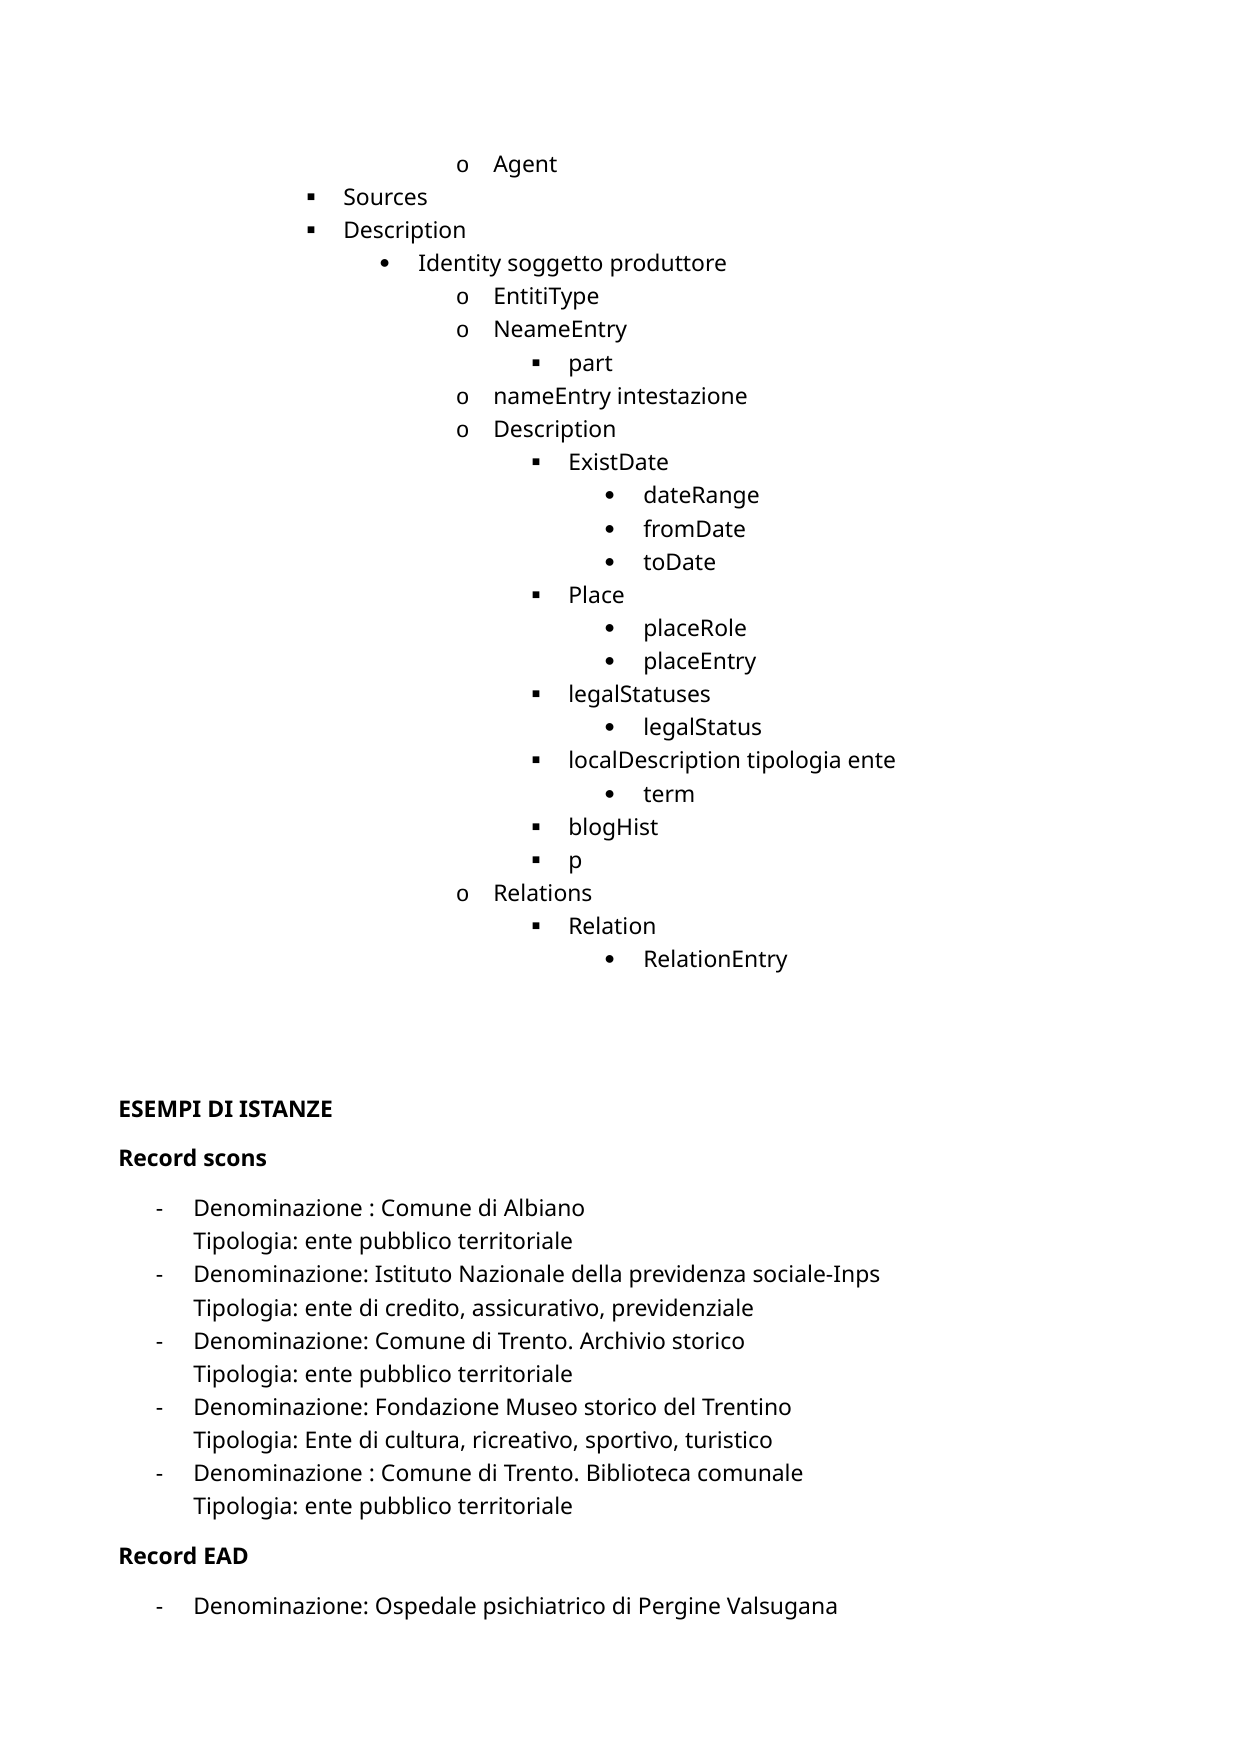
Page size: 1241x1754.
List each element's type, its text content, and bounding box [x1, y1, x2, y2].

list Denominazione: Istituto Nazionale della previdenza sociale-Inps Tipologia: ente di credito, assicurativo, previdenziale [156, 1258, 1122, 1323]
list Identity soggetto produttore [381, 247, 1122, 278]
list Denominazione: Fondazione Museo storico del Trentino Tipologia: Ente di cultura, ricreativo, sportivo, turistico [156, 1391, 1122, 1455]
list Place [531, 579, 1122, 610]
list Denominazione: Comune di Trento. Archivio storico Tipologia: ente pubblico territoriale [156, 1325, 1122, 1389]
list Relations [456, 877, 1122, 908]
list legalStatus [606, 711, 1122, 742]
list ExistDate [531, 446, 1122, 477]
text ESEMPI DI ISTANZE [118, 1093, 1122, 1124]
list term [606, 777, 1122, 809]
list fromDate [606, 512, 1122, 544]
list Relation [531, 910, 1122, 941]
list part [531, 347, 1122, 378]
list legalStatuses [531, 678, 1122, 709]
list Denominazione : Comune di Trento. Biblioteca comunale Tipologia: ente pubblico territoriale [156, 1457, 1122, 1522]
list Description [456, 413, 1122, 444]
list dateRange [606, 479, 1122, 511]
list Agent [456, 148, 1122, 179]
list Description [306, 214, 1122, 245]
list localDescription tipologia ente [531, 744, 1122, 776]
text Record scons [118, 1142, 1122, 1174]
list toDate [606, 546, 1122, 577]
list placeRole [606, 612, 1122, 643]
text Record EAD [118, 1540, 1122, 1571]
list Denominazione: Ospedale psichiatrico di Pergine Valsugana [156, 1590, 1122, 1621]
list p [531, 844, 1122, 875]
list blogHist [531, 811, 1122, 842]
list placeEntry [606, 645, 1122, 676]
list nameEntry intestazione [456, 380, 1122, 411]
list Denominazione : Comune di Albiano Tipologia: ente pubblico territoriale [156, 1192, 1122, 1257]
list Sources [306, 181, 1122, 212]
list EntitiType [456, 280, 1122, 312]
list RelationEntry [606, 943, 1122, 974]
list NeameEntry [456, 313, 1122, 345]
